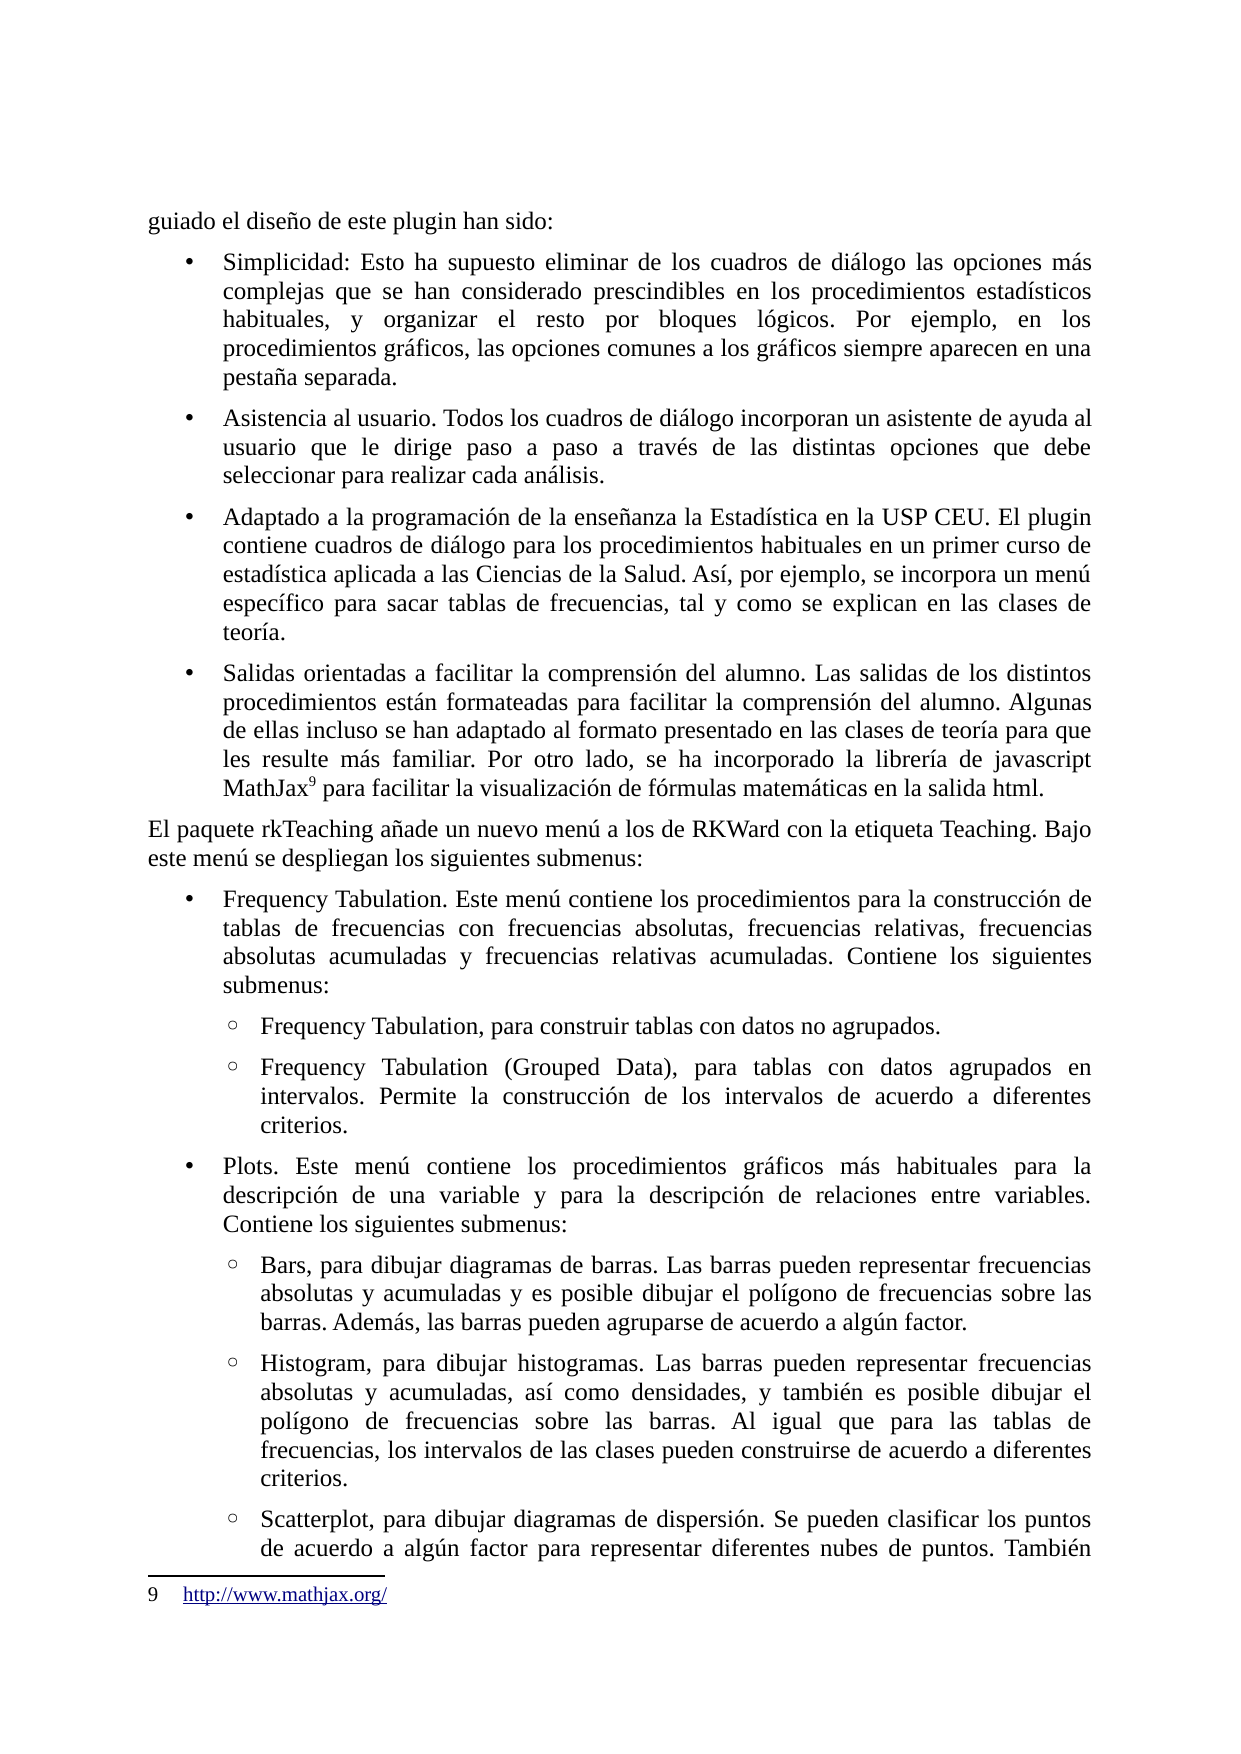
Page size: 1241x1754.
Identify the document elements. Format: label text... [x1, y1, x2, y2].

list Adaptado a la programación de la enseñanza la Estadística en la USP CEU. El plugin contiene cuadros de diálogo para los procedimientos habituales en un primer curso de estadística aplicada a las Ciencias de la Salud. Así, por ejemplo, se incorpora un menú específico para sacar tablas de frecuencias, tal y como se explican en las clases de teoría. [185, 502, 1093, 646]
list http://www.mathjax.org/ [148, 1582, 1093, 1606]
list Frequency Tabulation. Este menú contiene los procedimientos para la construcción de tablas de frecuencias con frecuencias absolutas, frecuencias relativas, frecuencias absolutas acumuladas y frecuencias relativas acumuladas. Contiene los siguientes submenus: [185, 884, 1093, 999]
list Frequency Tabulation (Grouped Data), para tablas con datos agrupados en intervalos. Permite la construcción de los intervalos de acuerdo a diferentes criterios. [223, 1052, 1093, 1139]
list Frequency Tabulation, para construir tablas con datos no agrupados. [223, 1011, 1093, 1040]
list Salidas orientadas a facilitar la comprensión del alumno. Las salidas de los distintos procedimientos están formateadas para facilitar la comprensión del alumno. Algunas de ellas incluso se han adaptado al formato presentado en las clases de teoría para que les resulte más familiar. Por otro lado, se ha incorporado la librería de javascript MathJax para facilitar la visualización de fórmulas matemáticas en la salida html. [185, 658, 1093, 802]
list Scatterplot, para dibujar diagramas de dispersión. Se pueden clasificar los puntos de acuerdo a algún factor para representar diferentes nubes de puntos. También [223, 1504, 1093, 1562]
list Bars, para dibujar diagramas de barras. Las barras pueden representar frecuencias absolutas y acumuladas y es posible dibujar el polígono de frecuencias sobre las barras. Además, las barras pueden agruparse de acuerdo a algún factor. [223, 1250, 1093, 1336]
list Plots. Este menú contiene los procedimientos gráficos más habituales para la descripción de una variable y para la descripción de relaciones entre variables. Contiene los siguientes submenus: [185, 1151, 1093, 1237]
text guiado el diseño de este plugin han sido: [148, 206, 1093, 234]
text El paquete rkTeaching añade un nuevo menú a los de RKWard con la etiqueta Teaching. Bajo este menú se despliegan los siguientes submenus: [148, 814, 1093, 872]
list Simplicidad: Esto ha supuesto eliminar de los cuadros de diálogo las opciones más complejas que se han considerado prescindibles en los procedimientos estadísticos habituales, y organizar el resto por bloques lógicos. Por ejemplo, en los procedimientos gráficos, las opciones comunes a los gráficos siempre aparecen en una pestaña separada. [185, 247, 1093, 391]
list Histogram, para dibujar histogramas. Las barras pueden representar frecuencias absolutas y acumuladas, así como densidades, y también es posible dibujar el polígono de frecuencias sobre las barras. Al igual que para las tablas de frecuencias, los intervalos de las clases pueden construirse de acuerdo a diferentes criterios. [223, 1348, 1093, 1492]
list Asistencia al usuario. Todos los cuadros de diálogo incorporan un asistente de ayuda al usuario que le dirige paso a paso a través de las distintas opciones que debe seleccionar para realizar cada análisis. [185, 403, 1093, 489]
